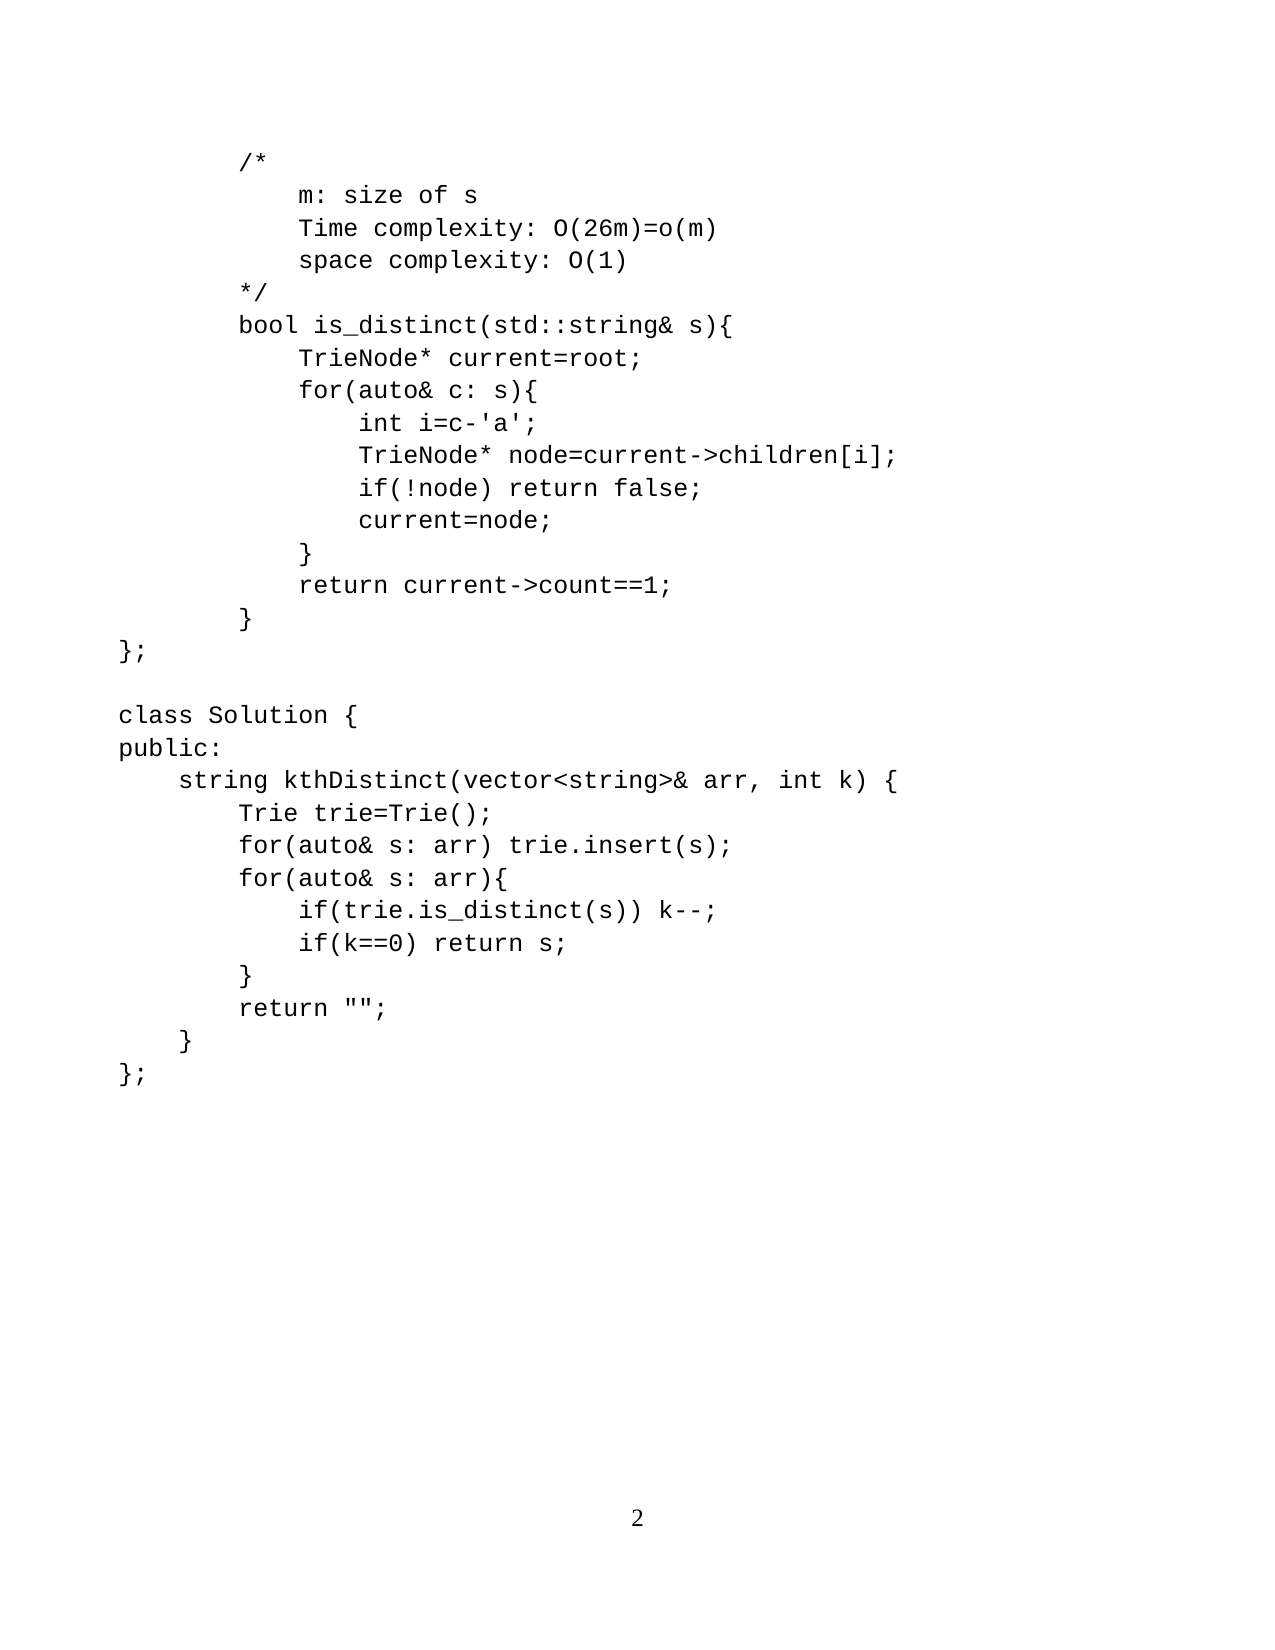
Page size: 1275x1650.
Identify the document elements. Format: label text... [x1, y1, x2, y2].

text string kthDistinct(vector<string>& arr, int k) { [118, 768, 1157, 796]
text if(trie.is_distinct(s)) k--; [118, 898, 1157, 926]
text bool is_distinct(std::string& s){ [118, 313, 1157, 341]
text public: [118, 736, 1157, 764]
text TrieNode* current=root; [118, 346, 1157, 374]
text } [118, 541, 1157, 569]
text class Solution { [118, 703, 1157, 731]
text m: size of s [118, 183, 1157, 211]
text return ""; [118, 996, 1157, 1024]
text int i=c-'a'; [118, 411, 1157, 439]
text for(auto& s: arr) trie.insert(s); [118, 833, 1157, 861]
text */ [118, 281, 1157, 309]
text space complexity: O(1) [118, 248, 1157, 276]
text current=node; [118, 508, 1157, 536]
text Time complexity: O(26m)=o(m) [118, 216, 1157, 244]
text } [118, 606, 1157, 634]
text }; [118, 638, 1157, 666]
text for(auto& c: s){ [118, 378, 1157, 406]
text } [118, 1028, 1157, 1056]
text for(auto& s: arr){ [118, 866, 1157, 894]
text TrieNode* node=current->children[i]; [118, 443, 1157, 471]
text return current->count==1; [118, 573, 1157, 601]
text Trie trie=Trie(); [118, 801, 1157, 829]
text if(!node) return false; [118, 476, 1157, 504]
text } [118, 963, 1157, 991]
text /* [118, 151, 1157, 179]
text }; [118, 1061, 1157, 1089]
text if(k==0) return s; [118, 931, 1157, 959]
